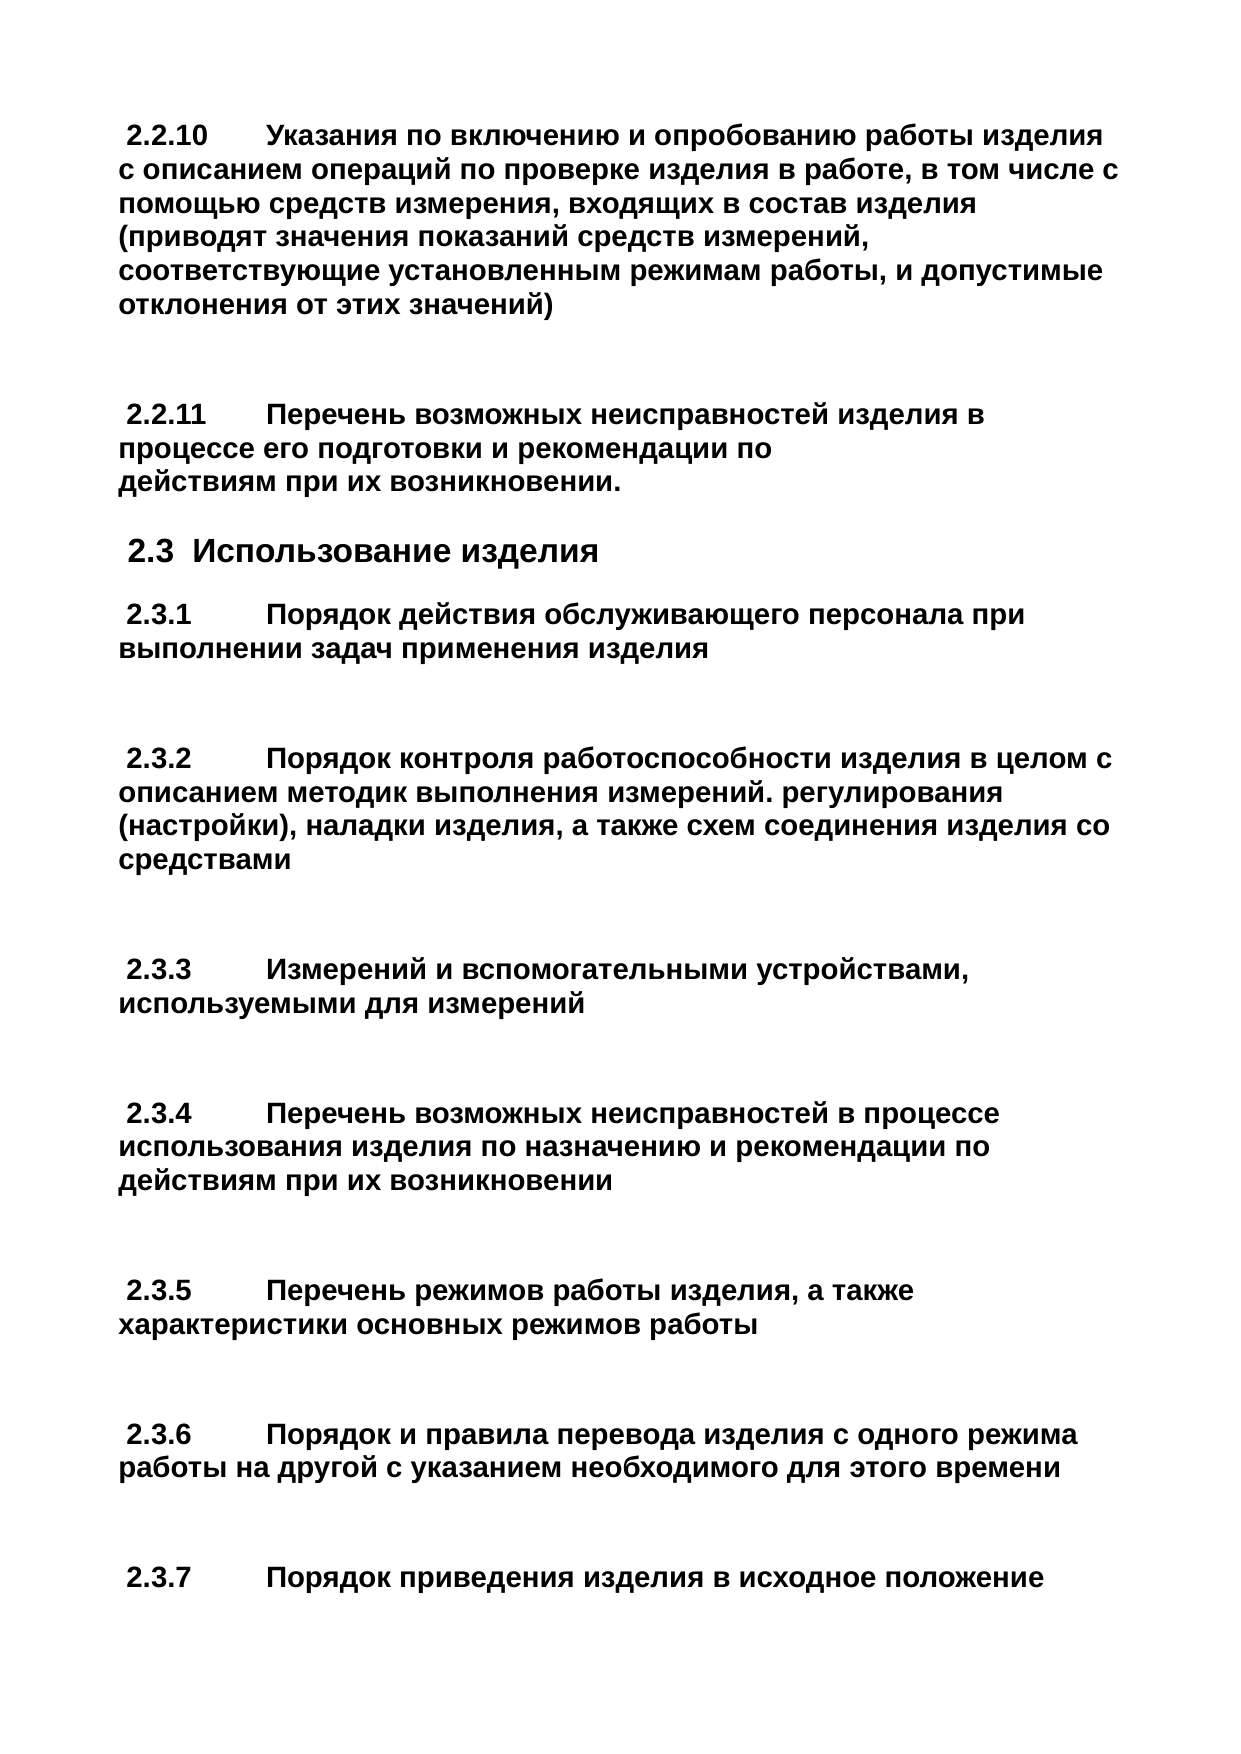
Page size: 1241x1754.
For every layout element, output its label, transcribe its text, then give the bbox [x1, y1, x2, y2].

subtitle Использование изделия [118, 531, 1122, 570]
subtitle Перечень возможных неисправностей в процессе использования изделия по назначению и рекомендации по действиям при их возникновении [118, 1096, 1122, 1197]
subtitle Указания по включению и опробованию работы изделия с описанием операций по проверке изделия в работе, в том числе с помощью средств измерения, входящих в состав изделия (приводят значения показаний средств измерений, соответствующие установленным режимам работы, и допустимые отклонения от этих значений) [118, 118, 1122, 321]
subtitle Порядок приведения изделия в исходное положение [118, 1560, 1122, 1594]
subtitle Измерений и вспомогательными устройствами, используемыми для измерений [118, 952, 1122, 1019]
subtitle Перечень режимов работы изделия, а также характеристики основных режимов работы [118, 1273, 1122, 1340]
subtitle Порядок и правила перевода изделия с одного режима работы на другой с указанием необходимого для этого времени [118, 1417, 1122, 1484]
subtitle Порядок контроля работоспособности изделия в целом с описанием методик выполнения измерений. регулирования (настройки), наладки изделия, а также схем соединения изделия со средствами [118, 741, 1122, 876]
subtitle Перечень возможных неисправностей изделия в процессе его подготовки и рекомендации по действиям при их возникновении. [118, 397, 1122, 498]
subtitle Порядок действия обслуживающего персонала при выполнении задач применения изделия [118, 597, 1122, 664]
